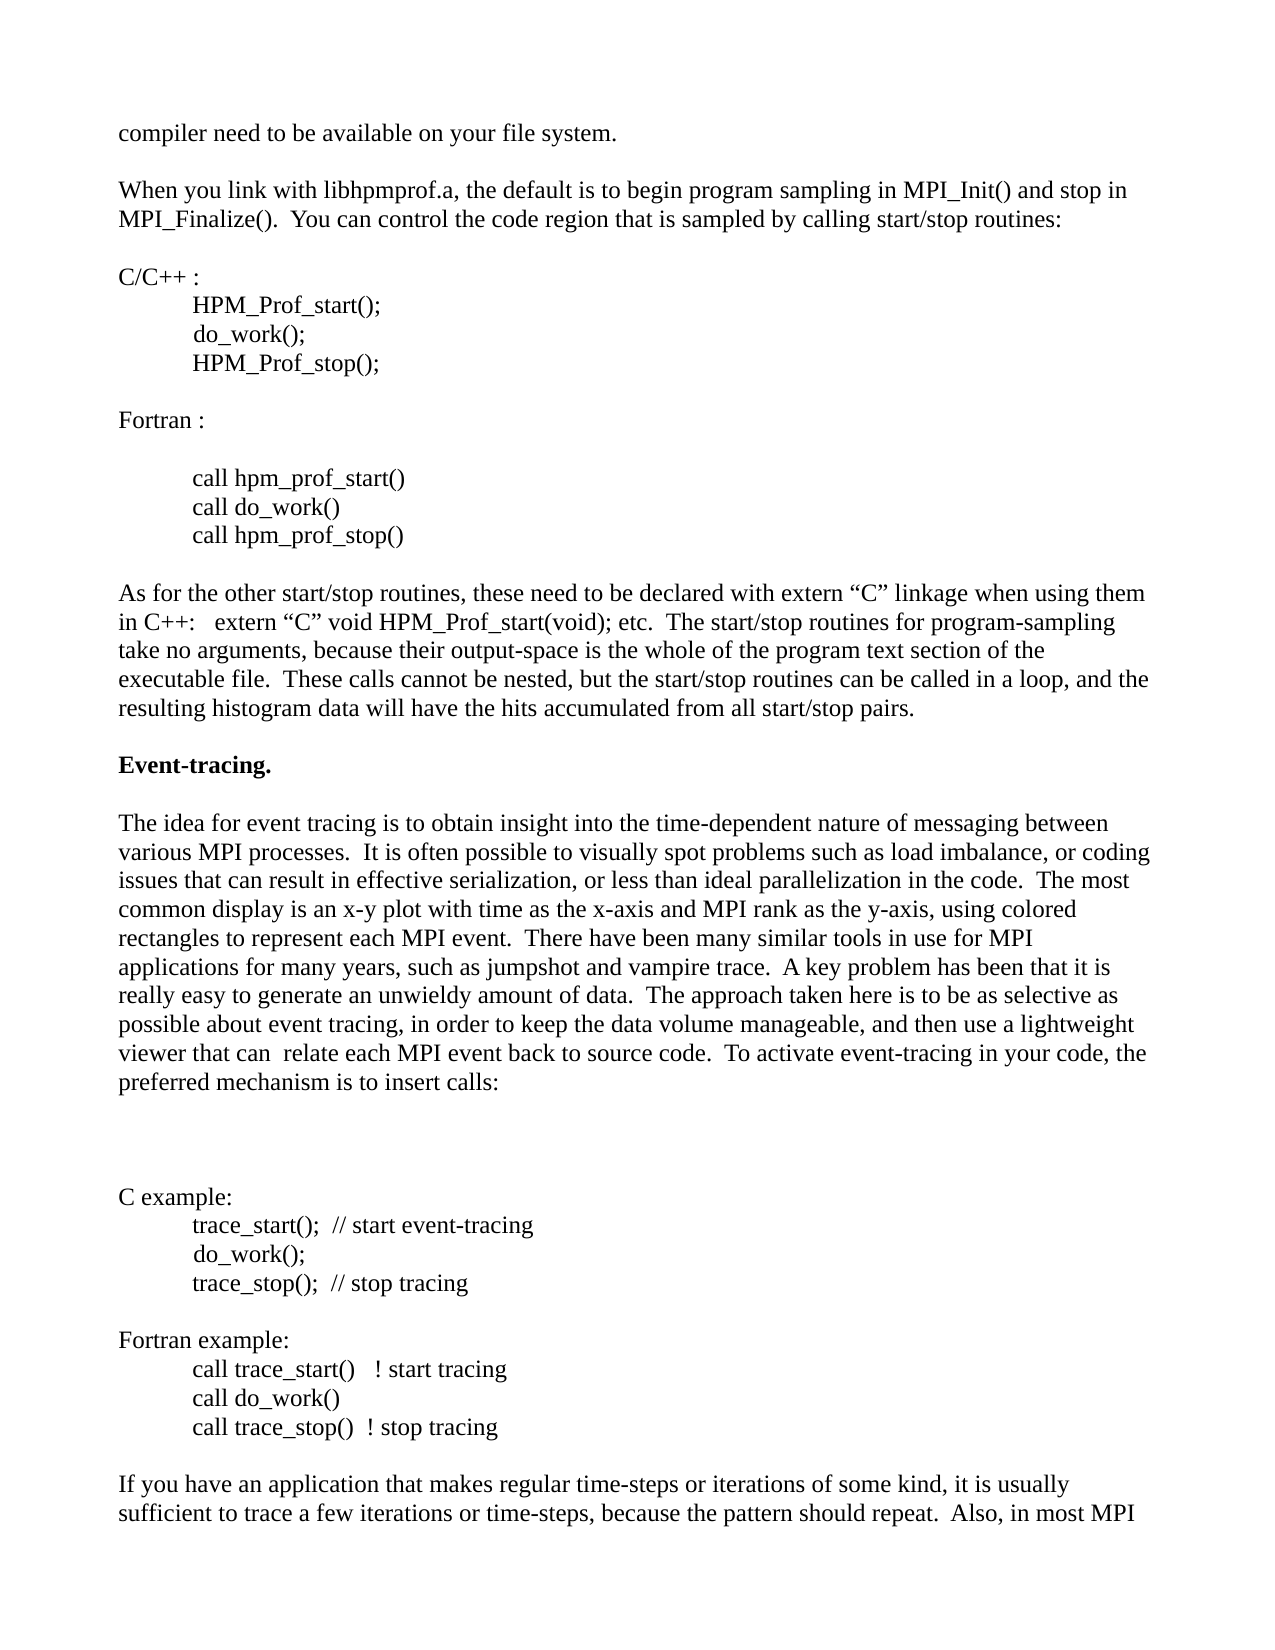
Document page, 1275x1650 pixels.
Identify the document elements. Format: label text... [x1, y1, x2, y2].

text As for the other start/stop routines, these need to be declared with extern “C” linkage when using them in C++: extern “C” void HPM_Prof_start(void); etc. The start/stop routines for program-sampling take no arguments, because their output-space is the whole of the program text section of the executable file. These calls cannot be nested, but the start/stop routines can be called in a loop, and the resulting histogram data will have the hits accumulated from all start/stop pairs. [118, 578, 1157, 722]
text When you link with libhpmprof.a, the default is to begin program sampling in MPI_Init() and stop in MPI_Finalize(). You can control the code region that is sampled by calling start/stop routines: [118, 176, 1157, 233]
text call trace_start() ! start tracing [118, 1354, 1157, 1383]
text HPM_Prof_stop(); [118, 348, 1157, 377]
text do_work(); [118, 319, 1157, 348]
text HPM_Prof_start(); [118, 291, 1157, 319]
text call do_work() [118, 492, 1157, 521]
text C example: [118, 1182, 1157, 1211]
text call hpm_prof_stop() [118, 521, 1157, 549]
text call hpm_prof_start() [118, 463, 1157, 492]
text Fortran : [118, 406, 1157, 434]
text If you have an application that makes regular time-steps or iterations of some kind, it is usually sufficient to trace a few iterations or time-steps, because the pattern should repeat. Also, in most MPI [118, 1469, 1157, 1527]
text Event-tracing. [118, 751, 1157, 779]
text trace_stop(); // stop tracing [118, 1268, 1157, 1297]
text do_work(); [118, 1239, 1157, 1268]
text C/C++ : [118, 262, 1157, 291]
text Fortran example: [118, 1326, 1157, 1354]
text trace_start(); // start event-tracing [118, 1211, 1157, 1239]
text The idea for event tracing is to obtain insight into the time-dependent nature of messaging between various MPI processes. It is often possible to visually spot problems such as load imbalance, or coding issues that can result in effective serialization, or less than ideal parallelization in the code. The most common display is an x-y plot with time as the x-axis and MPI rank as the y-axis, using colored rectangles to represent each MPI event. There have been many similar tools in use for MPI applications for many years, such as jumpshot and vampire trace. A key problem has been that it is really easy to generate an unwieldy amount of data. The approach taken here is to be as selective as possible about event tracing, in order to keep the data volume manageable, and then use a lightweight viewer that can relate each MPI event back to source code. To activate event-tracing in your code, the preferred mechanism is to insert calls: [118, 808, 1157, 1096]
text compiler need to be available on your file system. [118, 118, 1157, 147]
text call trace_stop() ! stop tracing [118, 1412, 1157, 1441]
text call do_work() [118, 1383, 1157, 1412]
